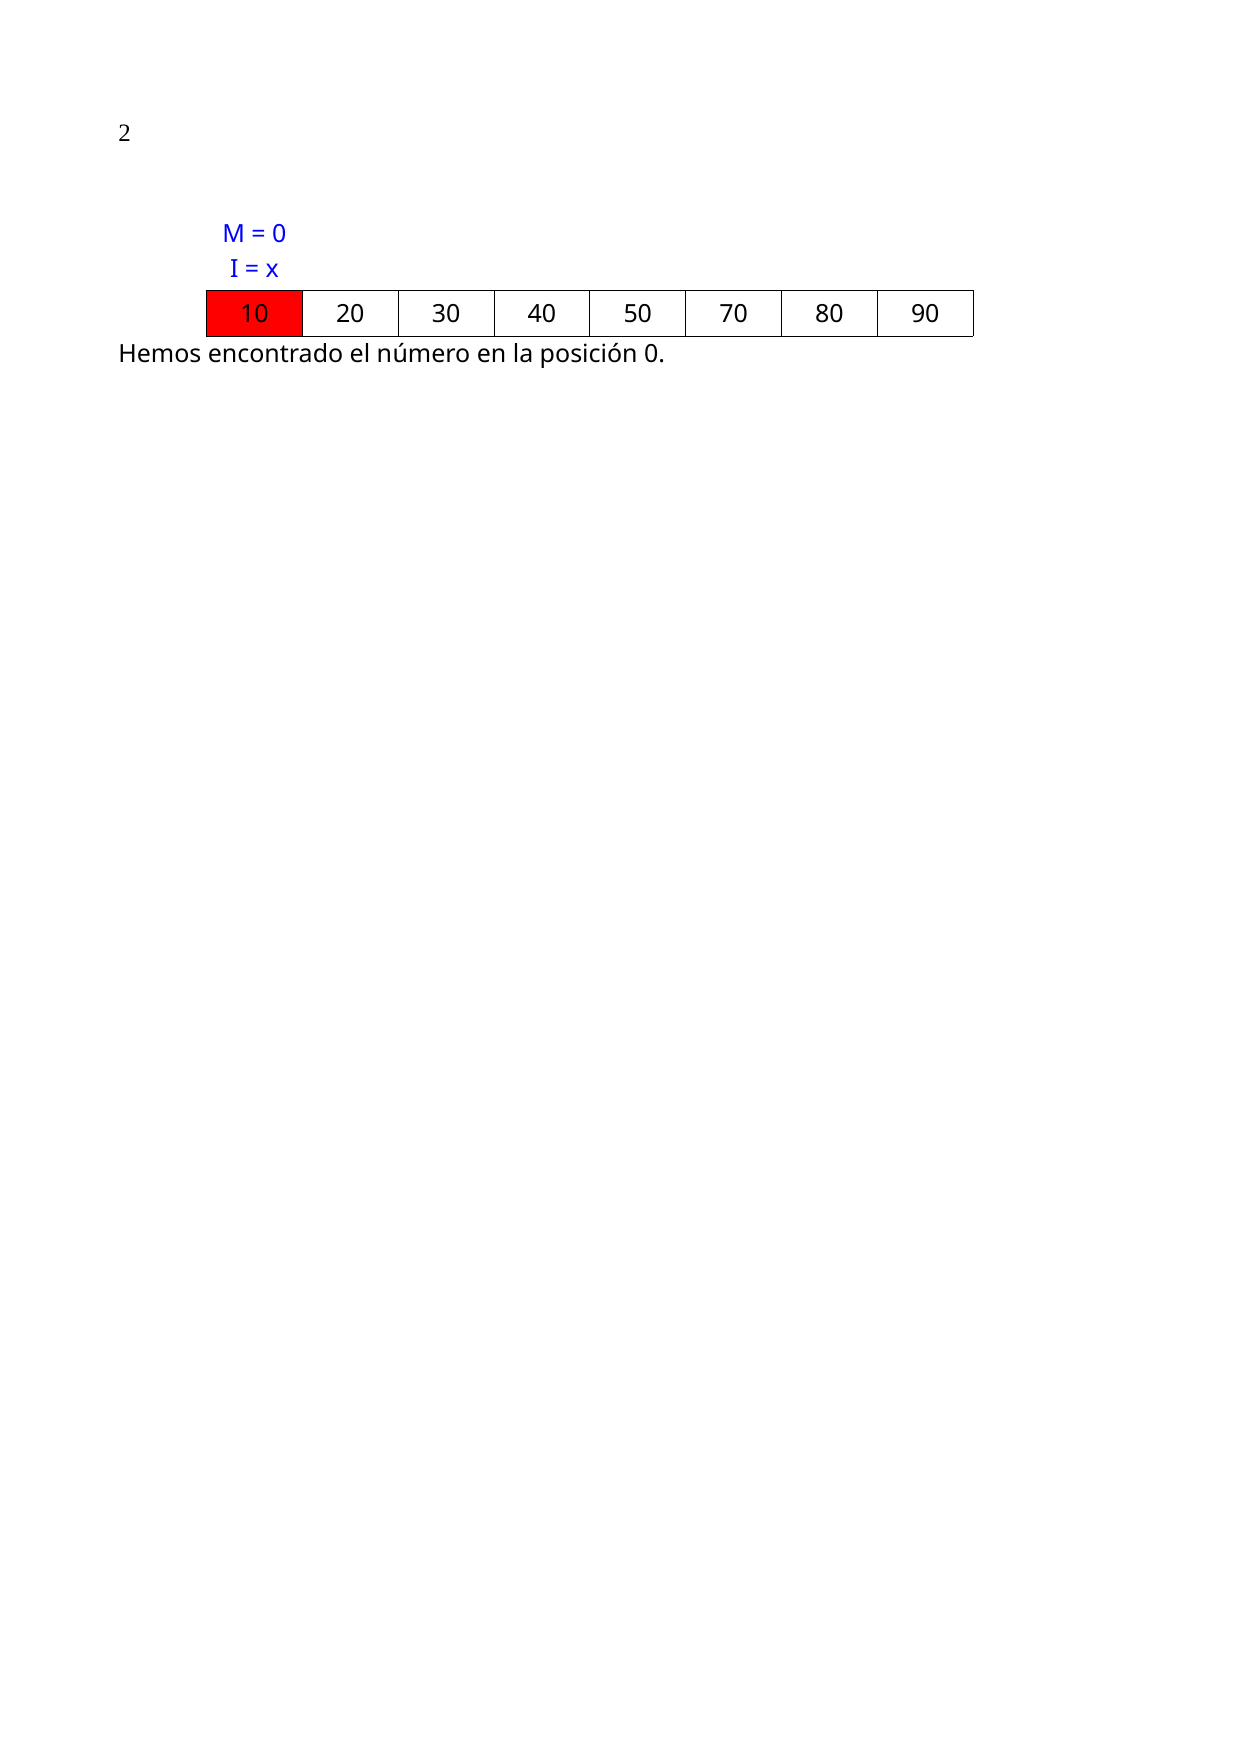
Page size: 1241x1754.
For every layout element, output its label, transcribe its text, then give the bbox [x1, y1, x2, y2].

table_header [398, 210, 494, 290]
text Hemos encontrado el número en la posición 0. [118, 336, 1122, 370]
table_header [494, 210, 589, 290]
table_header [685, 210, 781, 290]
table_cell 40 [495, 291, 589, 336]
table_cell 30 [399, 291, 494, 336]
table_header [590, 210, 685, 290]
table_header [781, 210, 877, 290]
table_cell 90 [878, 291, 973, 336]
table_cell 10 [207, 291, 302, 336]
table_header M = 0 I = x [206, 210, 302, 290]
table_cell 20 [303, 291, 398, 336]
table_cell 80 [782, 291, 877, 336]
table_cell 50 [590, 291, 685, 336]
table_header [302, 210, 398, 290]
table_cell 70 [686, 291, 781, 336]
table_header [877, 210, 973, 290]
